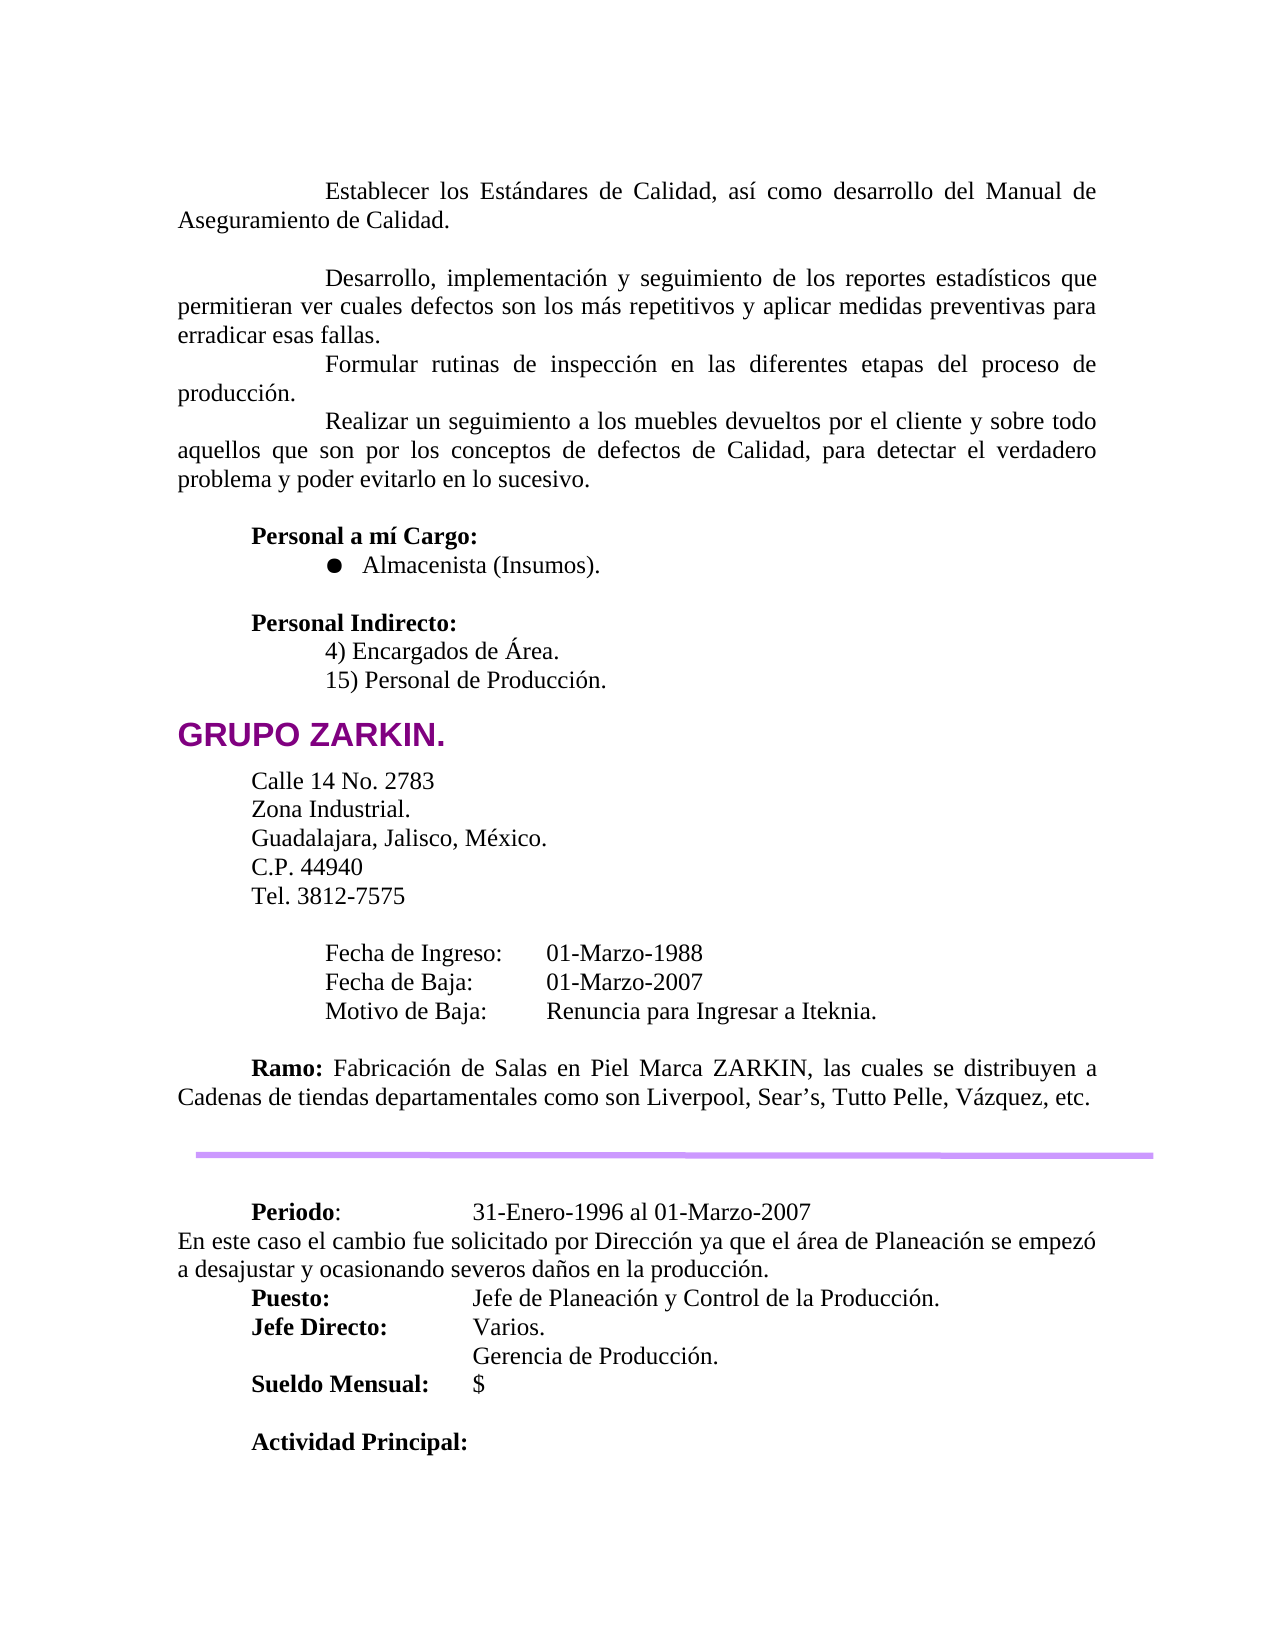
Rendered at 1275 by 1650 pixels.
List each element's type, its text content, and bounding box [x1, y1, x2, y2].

text Periodo: 31-Enero-1996 al 01-Marzo-2007 [177, 1197, 1098, 1226]
text 4) Encargados de Área. [177, 636, 1098, 665]
text Gerencia de Producción. [177, 1341, 1098, 1369]
text Personal a mí Cargo: [177, 521, 1098, 550]
text Tel. 3812-7575 [177, 881, 1098, 909]
text Personal Indirecto: [177, 608, 1098, 636]
text 15) Personal de Producción. [251, 665, 1098, 694]
text Calle 14 No. 2783 [177, 766, 1098, 794]
text Sueldo Mensual: $ [177, 1369, 1098, 1398]
text Fecha de Ingreso: 01-Marzo-1988 [177, 938, 1098, 967]
list Almacenista (Insumos). [324, 550, 1098, 579]
text Zona Industrial. [177, 794, 1098, 823]
text C.P. 44940 [177, 852, 1098, 881]
text Fecha de Baja: 01-Marzo-2007 [177, 967, 1098, 996]
text En este caso el cambio fue solicitado por Dirección ya que el área de Planeación se empezó a desajustar y ocasionando severos daños en la producción. [177, 1226, 1098, 1283]
text Formular rutinas de inspección en las diferentes etapas del proceso de producción. [177, 349, 1098, 406]
text Guadalajara, Jalisco, México. [177, 823, 1098, 852]
text Jefe Directo: Varios. [177, 1312, 1098, 1341]
text Realizar un seguimiento a los muebles devueltos por el cliente y sobre todo aquellos que son por los conceptos de defectos de Calidad, para detectar el verdadero problema y poder evitarlo en lo sucesivo. [177, 406, 1098, 493]
text Puesto: Jefe de Planeación y Control de la Producción. [177, 1283, 1098, 1312]
text Desarrollo, implementación y seguimiento de los reportes estadísticos que permitieran ver cuales defectos son los más repetitivos y aplicar medidas preventivas para erradicar esas fallas. [177, 263, 1098, 349]
text Ramo: Fabricación de Salas en Piel Marca ZARKIN, las cuales se distribuyen a Cadenas de tiendas departamentales como son Liverpool, Sear’s, Tutto Pelle, Vázquez, etc. [177, 1053, 1098, 1111]
text Motivo de Baja: Renuncia para Ingresar a Iteknia. [177, 996, 1098, 1024]
text Actividad Principal: [177, 1427, 1098, 1456]
subtitle GRUPO ZARKIN. [177, 715, 1098, 753]
text Establecer los Estándares de Calidad, así como desarrollo del Manual de Aseguramiento de Calidad. [177, 176, 1098, 234]
